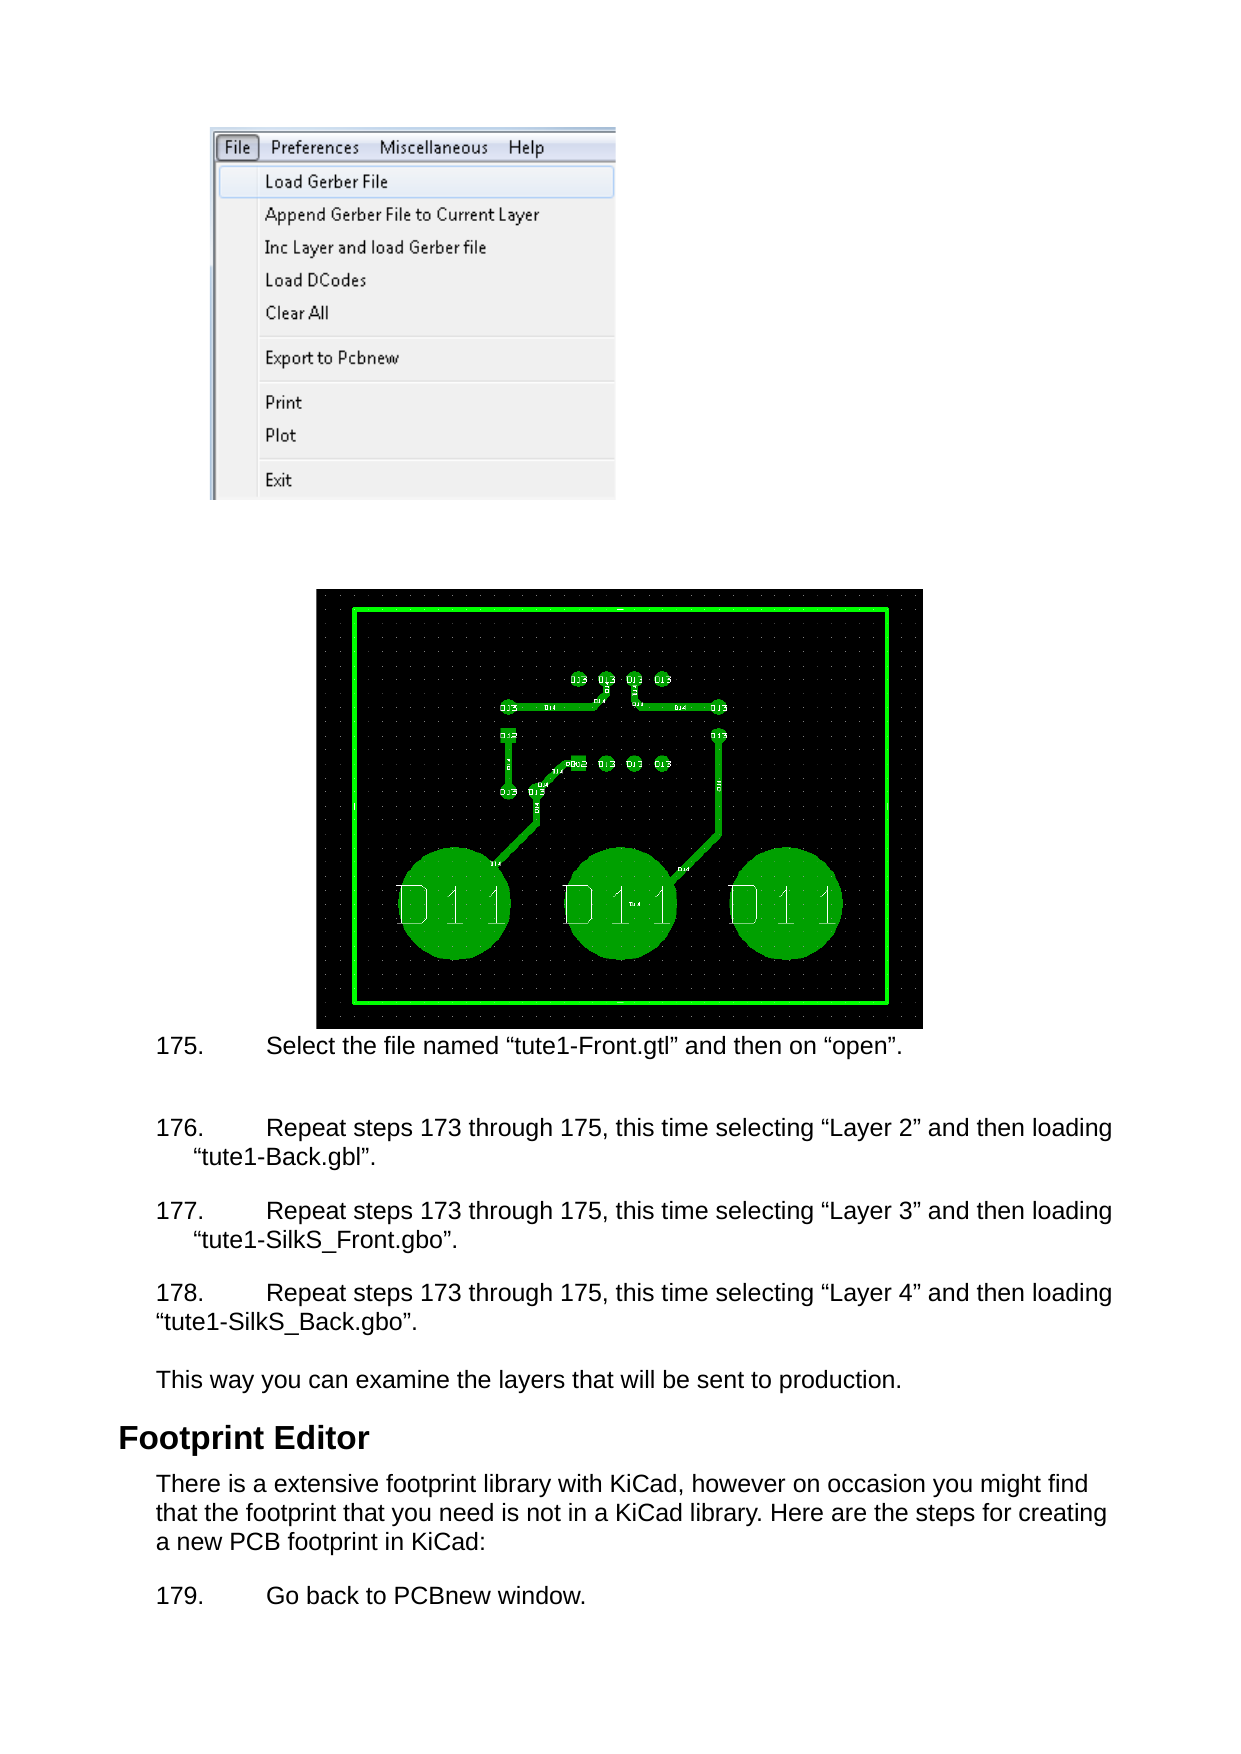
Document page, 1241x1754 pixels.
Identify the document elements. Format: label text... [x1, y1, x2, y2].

list Repeat steps 173 through 175, this time selecting “Layer 3” and then loading “tute1-SilkS_Front.gbo”. [156, 1196, 1122, 1253]
list Repeat steps 173 through 175, this time selecting “Layer 4” and then loading “tute1-SilkS_Back.gbo”. This way you can examine the layers that will be sent to production. [156, 1278, 1122, 1393]
subtitle Footprint Editor [118, 1418, 1122, 1457]
list Repeat steps 173 through 175, this time selecting “Layer 2” and then loading “tute1-Back.gbl”. [156, 1113, 1122, 1171]
text There is a extensive footprint library with KiCad, however on occasion you might find that the footprint that you need is not in a KiCad library. Here are the steps for creating a new PCB footprint in KiCad: [156, 1469, 1122, 1556]
list Go back to PCBnew window. [156, 1581, 1122, 1609]
list [156, 118, 1122, 537]
picture [209, 127, 616, 500]
list Select the file named “tute1-Front.gtl” and then on “open”. [156, 562, 1122, 1088]
